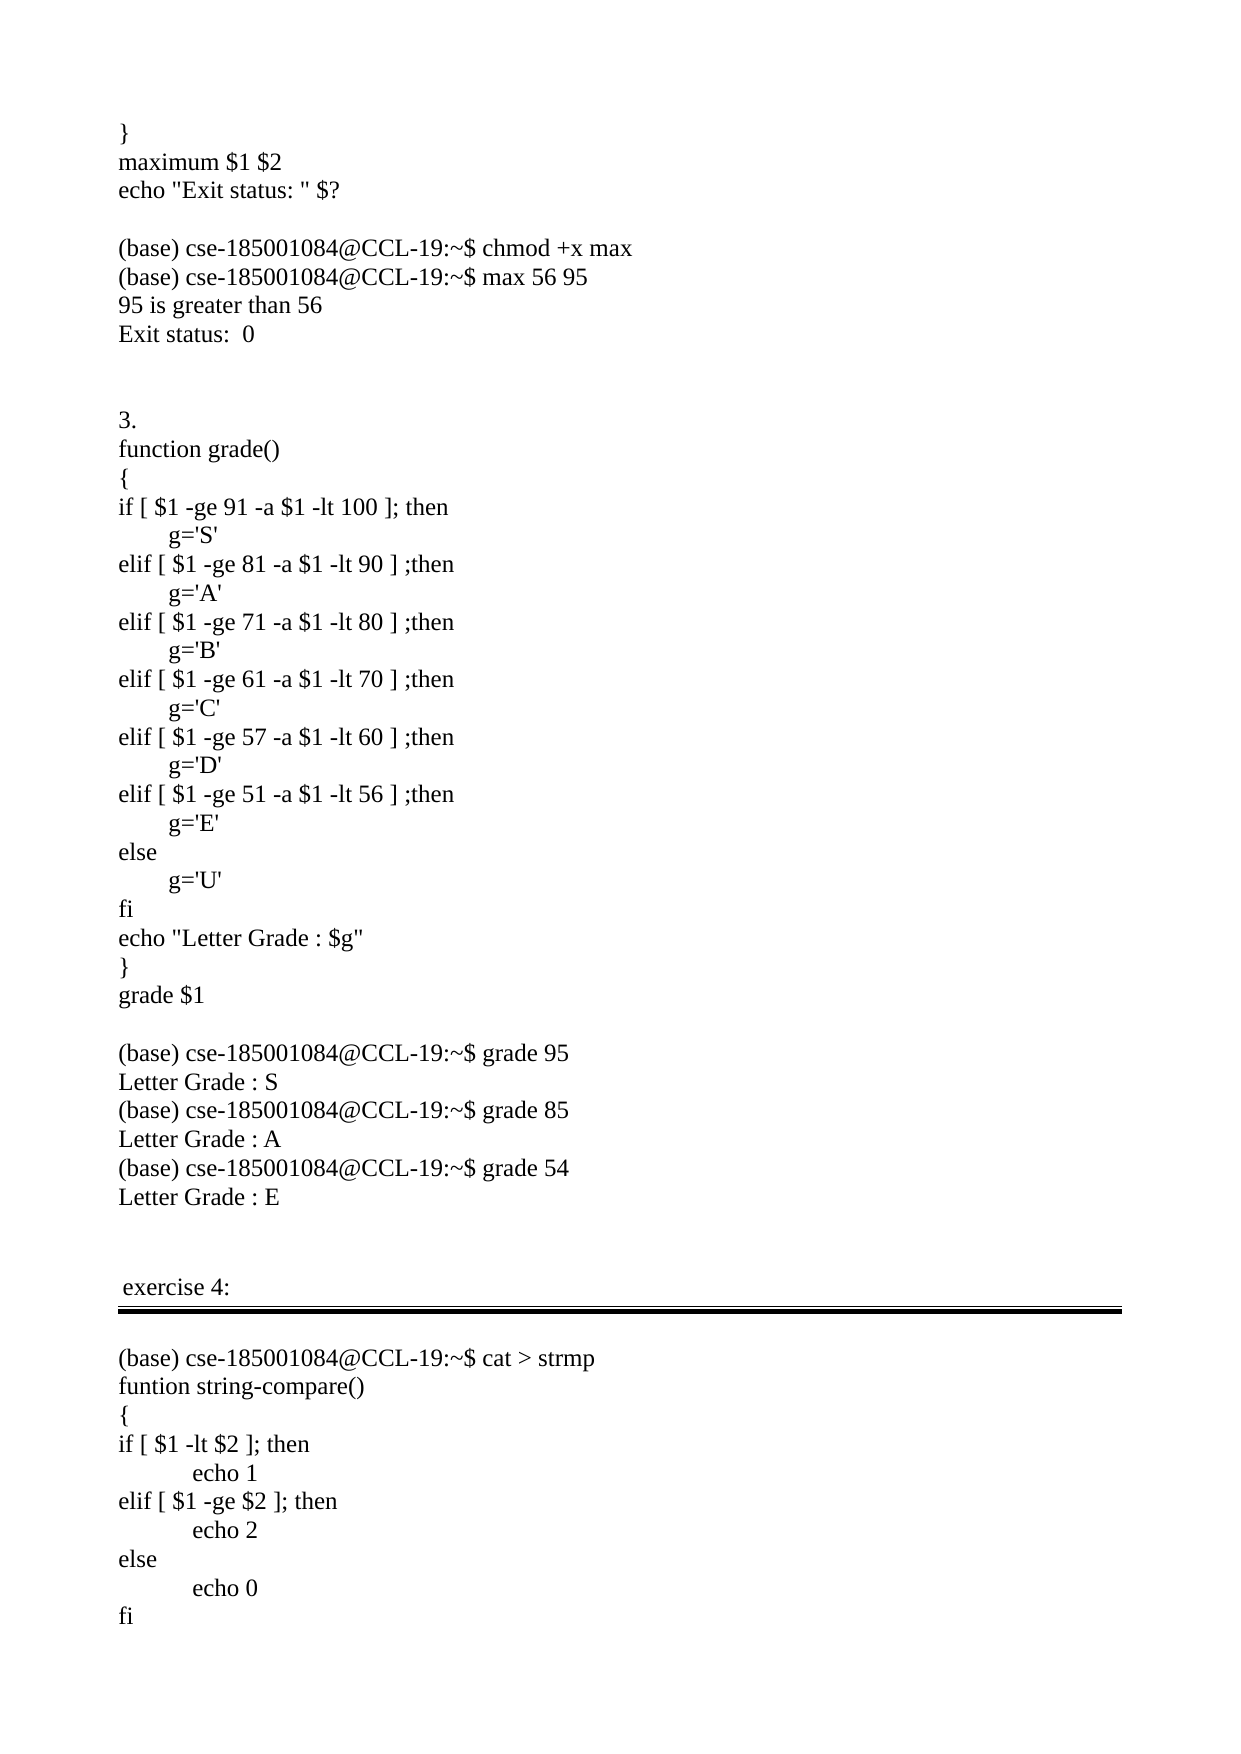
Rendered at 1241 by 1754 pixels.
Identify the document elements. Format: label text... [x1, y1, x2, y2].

text echo 1 [118, 1458, 1122, 1486]
text g='E' [118, 808, 1122, 837]
text else [118, 1544, 1122, 1573]
text echo 2 [118, 1515, 1122, 1544]
text g='S' [118, 521, 1122, 549]
text if [ $1 -ge 91 -a $1 -lt 100 ]; then [118, 492, 1122, 521]
text fi [118, 1601, 1122, 1630]
text } [118, 118, 1122, 147]
text funtion string-compare() [118, 1371, 1122, 1400]
text g='U' [118, 866, 1122, 894]
text exercise 4: [118, 1268, 1122, 1306]
text echo "Exit status: " $? [118, 176, 1122, 204]
text (base) cse-185001084@CCL-19:~$ max 56 95 [118, 262, 1122, 291]
text (base) cse-185001084@CCL-19:~$ grade 85 [118, 1096, 1122, 1124]
text { [118, 1400, 1122, 1429]
text g='B' [118, 636, 1122, 664]
text function grade() [118, 434, 1122, 463]
text else [118, 837, 1122, 866]
text Letter Grade : A [118, 1124, 1122, 1153]
text if [ $1 -lt $2 ]; then [118, 1429, 1122, 1458]
text g='A' [118, 578, 1122, 607]
text elif [ $1 -ge $2 ]; then [118, 1486, 1122, 1515]
text (base) cse-185001084@CCL-19:~$ grade 54 [118, 1153, 1122, 1182]
text echo "Letter Grade : $g" [118, 923, 1122, 952]
text elif [ $1 -ge 61 -a $1 -lt 70 ] ;then [118, 664, 1122, 693]
text Letter Grade : E [118, 1182, 1122, 1211]
text 95 is greater than 56 [118, 291, 1122, 319]
text (base) cse-185001084@CCL-19:~$ chmod +x max [118, 233, 1122, 262]
text (base) cse-185001084@CCL-19:~$ grade 95 [118, 1038, 1122, 1067]
text grade $1 [118, 981, 1122, 1009]
text } [118, 952, 1122, 981]
text Exit status: 0 [118, 319, 1122, 348]
text elif [ $1 -ge 71 -a $1 -lt 80 ] ;then [118, 607, 1122, 636]
text 3. [118, 406, 1122, 434]
text g='D' [118, 751, 1122, 779]
text g='C' [118, 693, 1122, 722]
text maximum $1 $2 [118, 147, 1122, 176]
text (base) cse-185001084@CCL-19:~$ cat > strmp [118, 1343, 1122, 1371]
text elif [ $1 -ge 57 -a $1 -lt 60 ] ;then [118, 722, 1122, 751]
text echo 0 [118, 1573, 1122, 1601]
text elif [ $1 -ge 51 -a $1 -lt 56 ] ;then [118, 779, 1122, 808]
text fi [118, 894, 1122, 923]
text Letter Grade : S [118, 1067, 1122, 1096]
text { [118, 463, 1122, 492]
text elif [ $1 -ge 81 -a $1 -lt 90 ] ;then [118, 549, 1122, 578]
